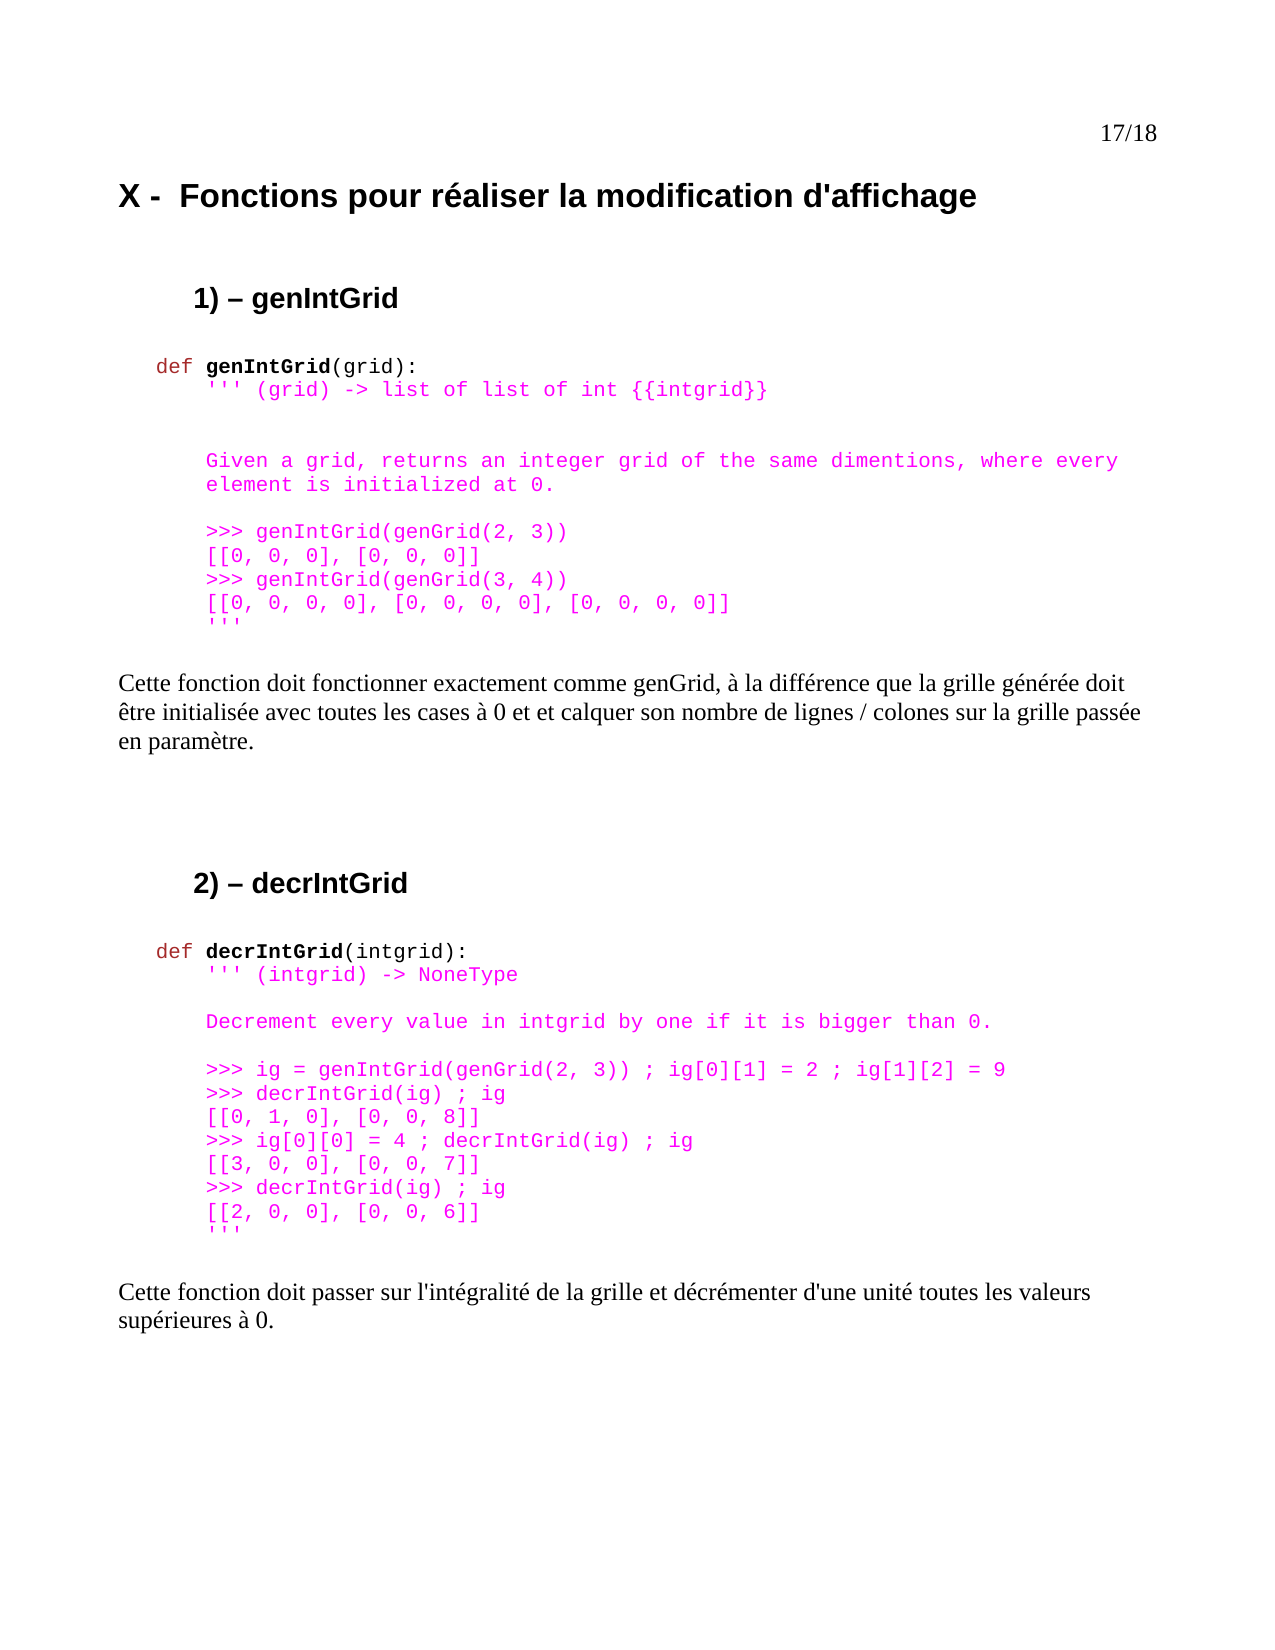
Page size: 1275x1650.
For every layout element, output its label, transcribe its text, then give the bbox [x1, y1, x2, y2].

text Decrement every value in intgrid by one if it is bigger than 0. [118, 1012, 1157, 1035]
text ''' (intgrid) -> NoneType [118, 964, 1157, 988]
text def genIntGrid(grid): [118, 356, 1157, 379]
text Given a grid, returns an integer grid of the same dimentions, where every [118, 450, 1157, 474]
text ''' (grid) -> list of list of int {{intgrid}} [118, 379, 1157, 403]
text [[3, 0, 0], [0, 0, 7]] [118, 1153, 1157, 1177]
subtitle 1) – genIntGrid [118, 281, 1157, 314]
text >>> genIntGrid(genGrid(2, 3)) [118, 521, 1157, 545]
text Cette fonction doit passer sur l'intégralité de la grille et décrémenter d'une unité toutes les valeurs supérieures à 0. [118, 1277, 1157, 1334]
text >>> decrIntGrid(ig) ; ig [118, 1082, 1157, 1106]
subtitle X - Fonctions pour réaliser la modification d'affichage [118, 176, 1157, 215]
text ''' [118, 1224, 1157, 1248]
text >>> genIntGrid(genGrid(3, 4)) [118, 569, 1157, 592]
text def decrIntGrid(intgrid): [118, 941, 1157, 964]
subtitle 2) – decrIntGrid [118, 866, 1157, 899]
text [[2, 0, 0], [0, 0, 6]] [118, 1201, 1157, 1224]
text [[0, 0, 0], [0, 0, 0]] [118, 545, 1157, 569]
text [[0, 0, 0, 0], [0, 0, 0, 0], [0, 0, 0, 0]] [118, 592, 1157, 616]
text ''' [118, 616, 1157, 639]
text >>> ig[0][0] = 4 ; decrIntGrid(ig) ; ig [118, 1130, 1157, 1153]
text [[0, 1, 0], [0, 0, 8]] [118, 1106, 1157, 1130]
text Cette fonction doit fonctionner exactement comme genGrid, à la différence que la grille générée doit être initialisée avec toutes les cases à 0 et et calquer son nombre de lignes / colones sur la grille passée en paramètre. [118, 668, 1157, 754]
text >>> ig = genIntGrid(genGrid(2, 3)) ; ig[0][1] = 2 ; ig[1][2] = 9 [118, 1059, 1157, 1082]
text element is initialized at 0. [118, 474, 1157, 498]
text >>> decrIntGrid(ig) ; ig [118, 1177, 1157, 1201]
